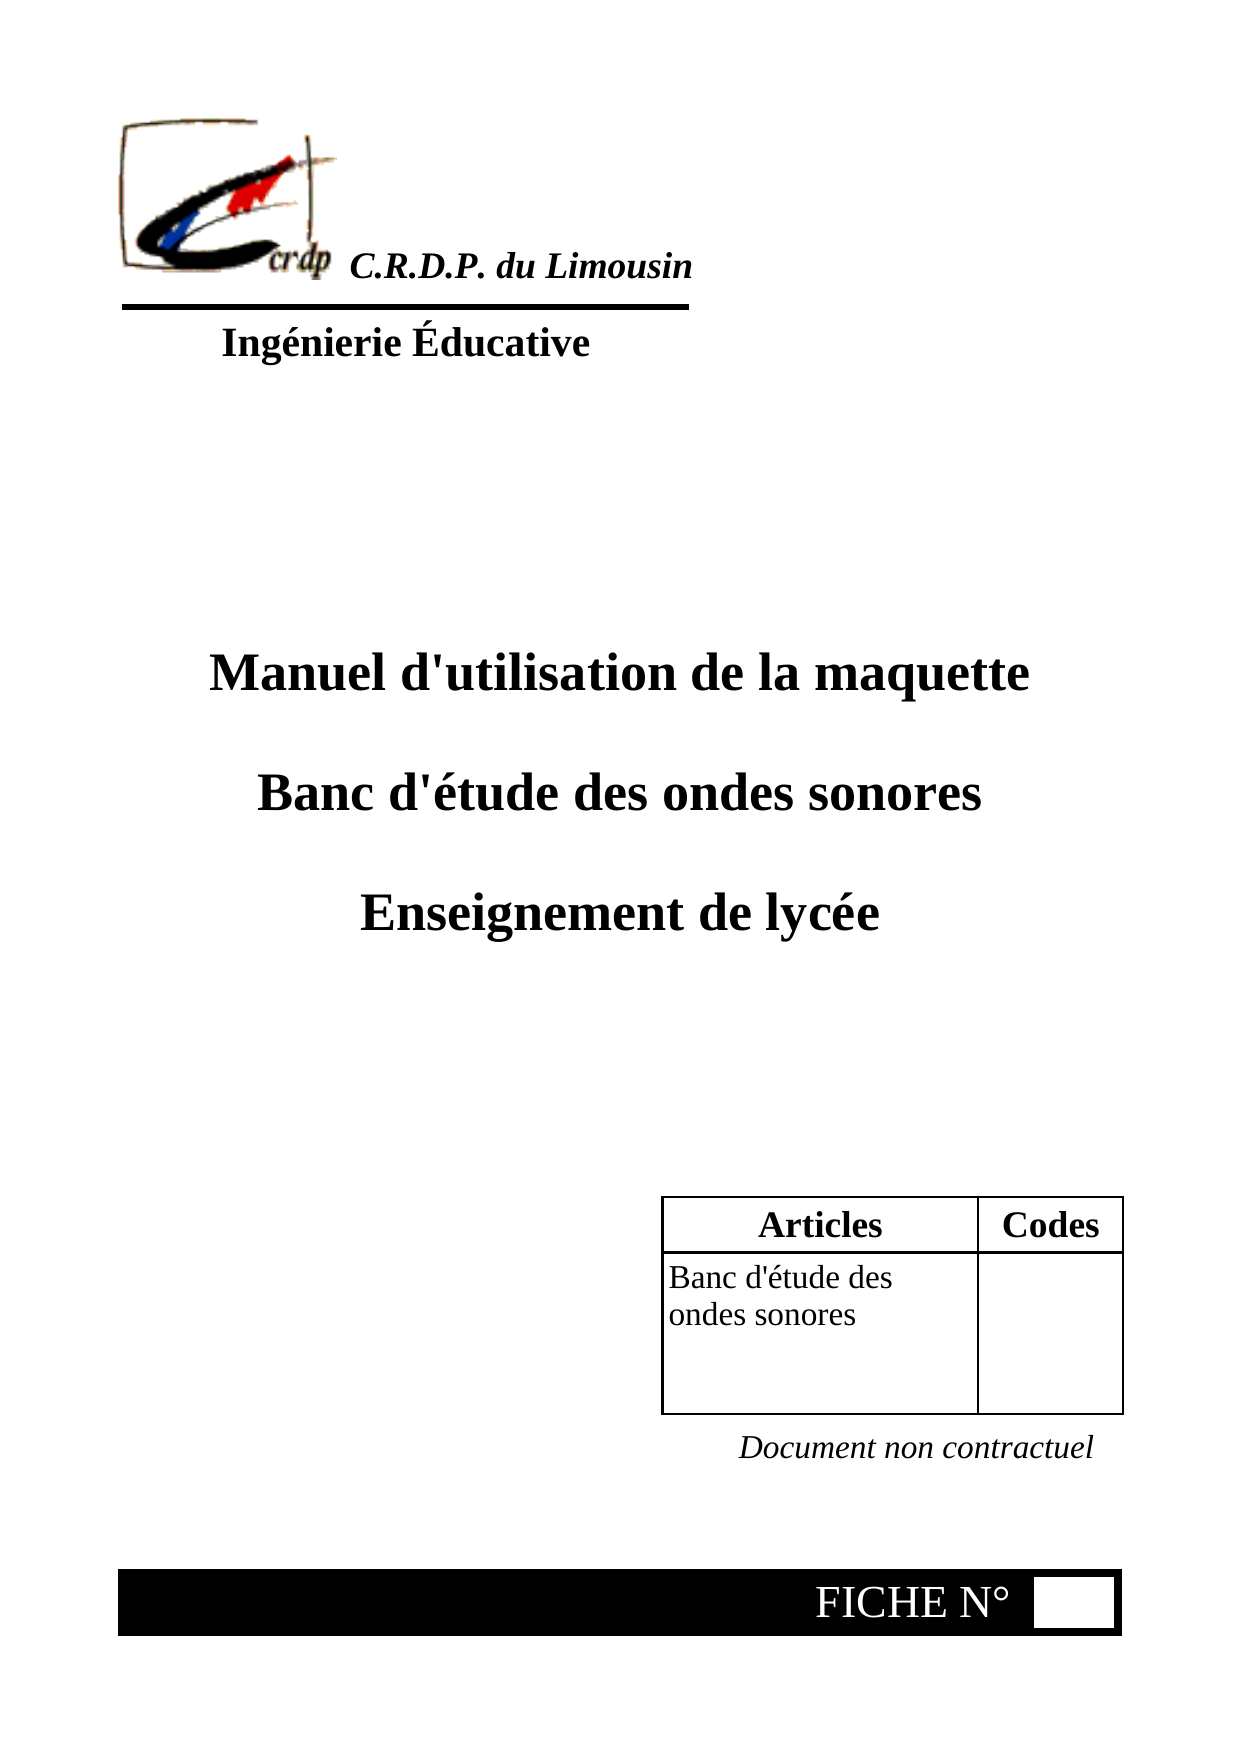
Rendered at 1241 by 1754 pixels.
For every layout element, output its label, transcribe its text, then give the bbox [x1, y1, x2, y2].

table_cell Banc d'étude des ondes sonores [664, 1254, 977, 1412]
picture [118, 118, 337, 280]
table_header Articles [664, 1198, 977, 1251]
text C.R.D.P. du Limousin [118, 245, 1122, 287]
text Banc d'étude des ondes sonores [118, 762, 1122, 822]
text Ingénierie Éducative [118, 319, 1122, 365]
text Enseignement de lycée [118, 882, 1122, 942]
table_header Codes [979, 1198, 1122, 1251]
text Document non contractuel [118, 1428, 1122, 1465]
table_cell [979, 1254, 1122, 1412]
text Manuel d'utilisation de la maquette [118, 642, 1122, 702]
